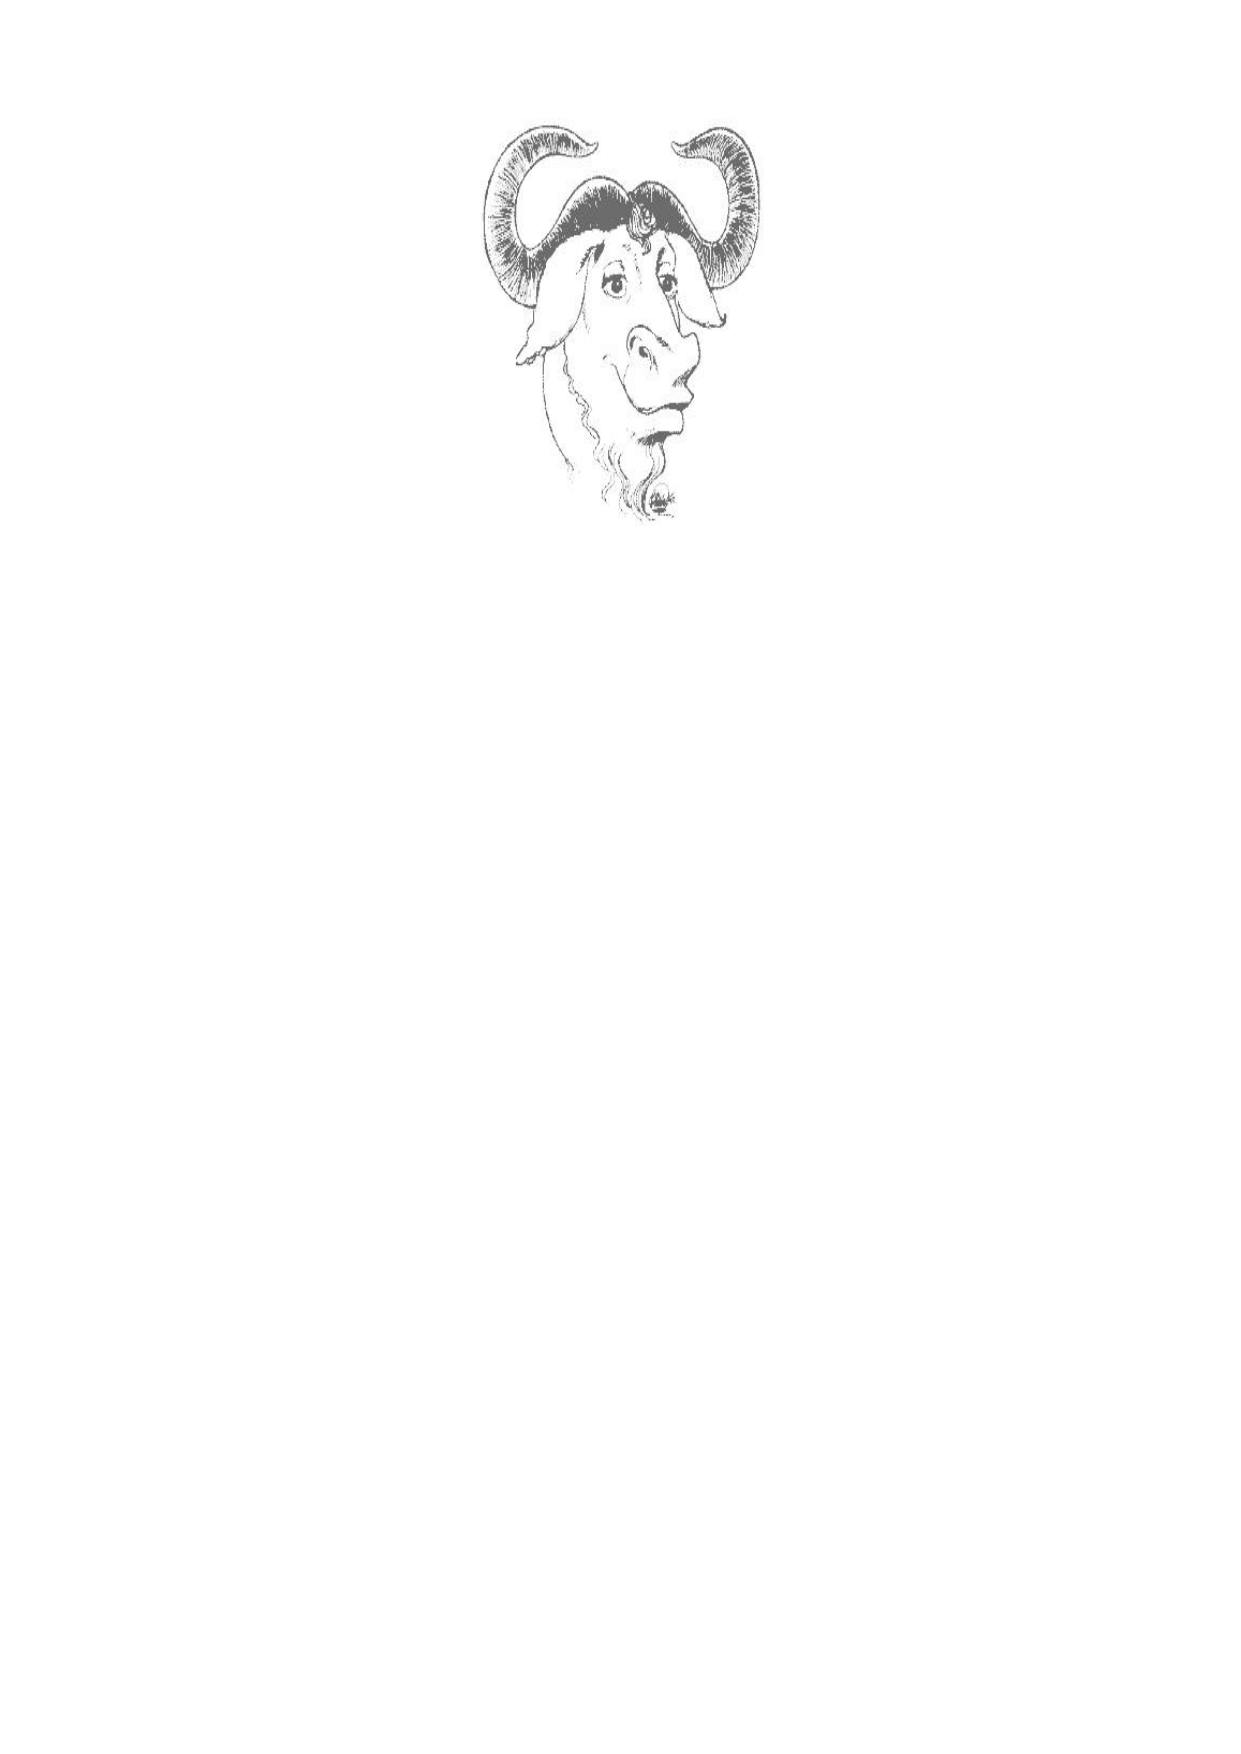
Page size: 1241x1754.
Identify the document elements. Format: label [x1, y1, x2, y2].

picture [472, 118, 768, 527]
